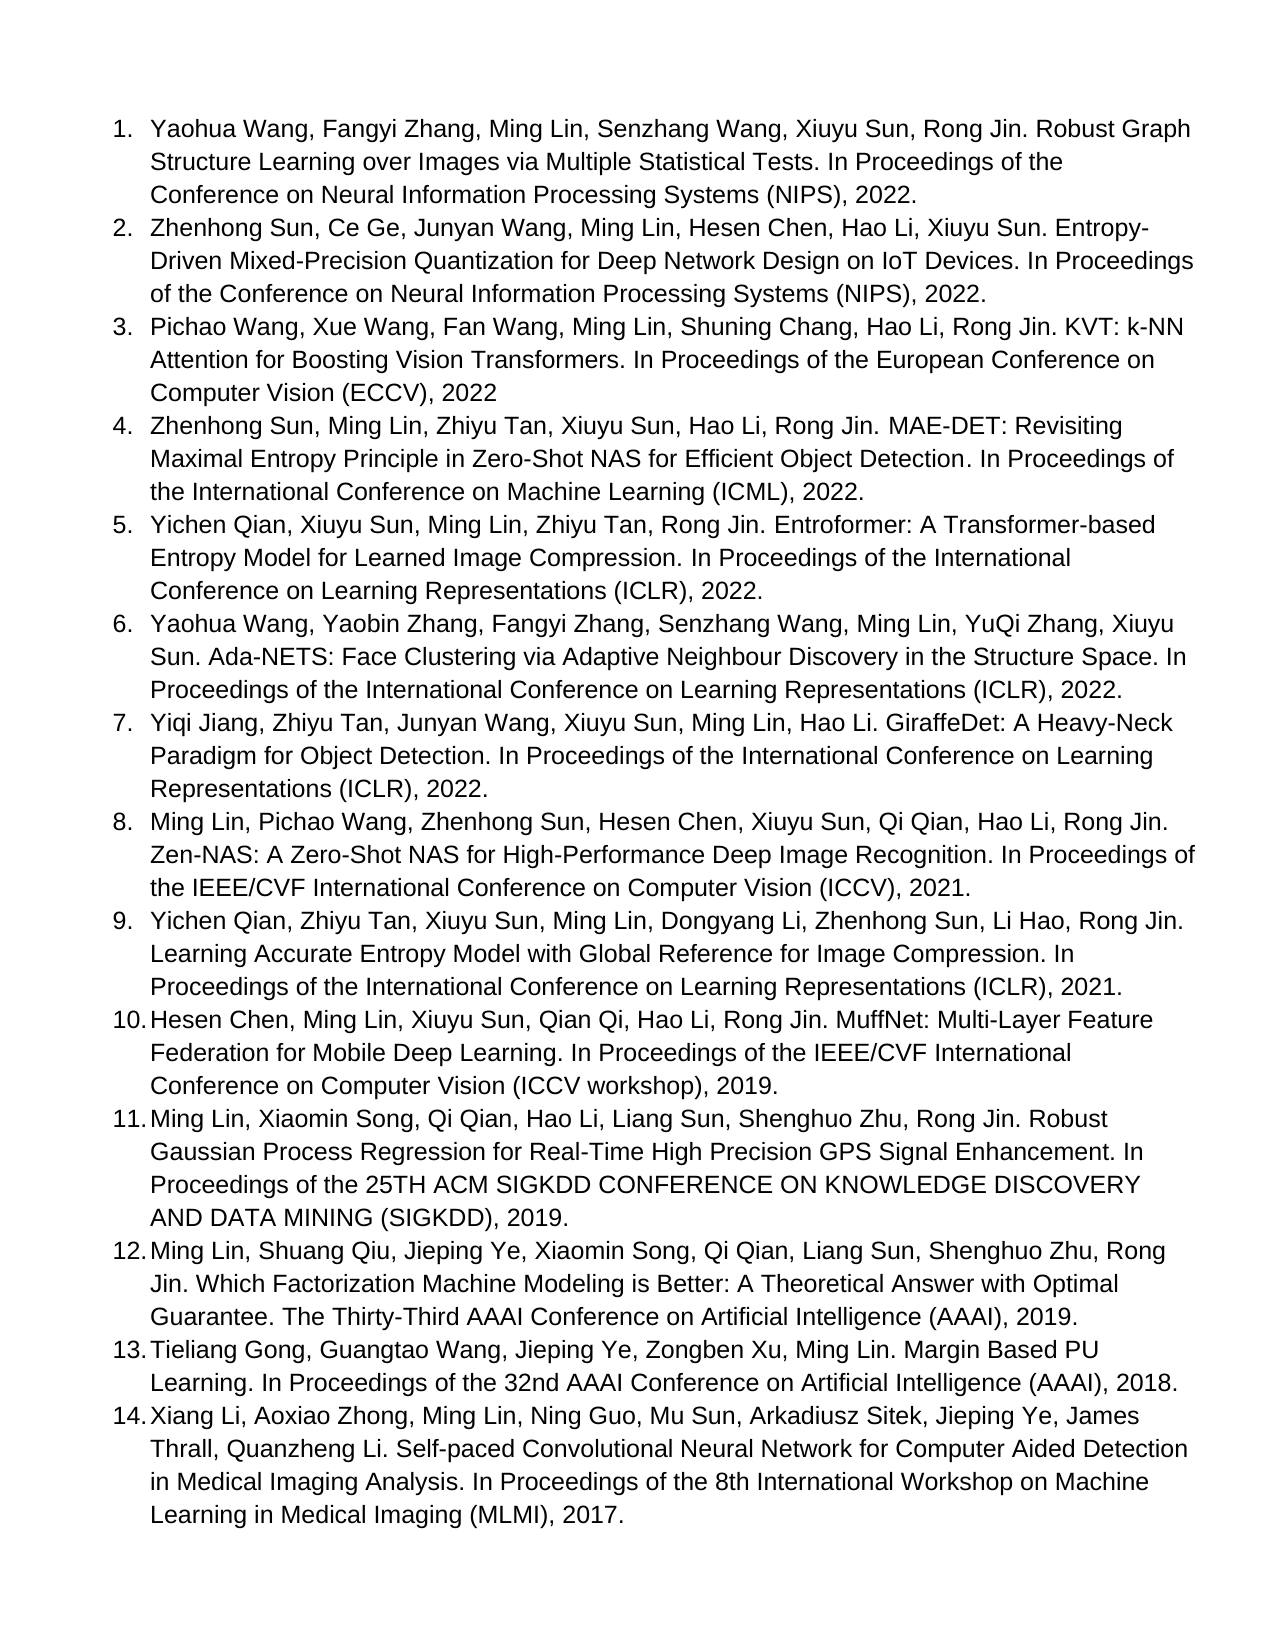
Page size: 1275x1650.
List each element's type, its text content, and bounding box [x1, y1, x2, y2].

list Ming Lin, Pichao Wang, Zhenhong Sun, Hesen Chen, Xiuyu Sun, Qi Qian, Hao Li, Rong Jin. Zen-NAS: A Zero-Shot NAS for High-Performance Deep Image Recognition. In Proceedings of the IEEE/CVF International Conference on Computer Vision (ICCV), 2021. [112, 807, 1200, 902]
list Pichao Wang, Xue Wang, Fan Wang, Ming Lin, Shuning Chang, Hao Li, Rong Jin. KVT: k-NN Attention for Boosting Vision Transformers. In Proceedings of the European Conference on Computer Vision (ECCV), 2022 [112, 312, 1200, 406]
list Xiang Li, Aoxiao Zhong, Ming Lin, Ning Guo, Mu Sun, Arkadiusz Sitek, Jieping Ye, James Thrall, Quanzheng Li. Self-paced Convolutional Neural Network for Computer Aided Detection in Medical Imaging Analysis. In Proceedings of the 8th International Workshop on Machine Learning in Medical Imaging (MLMI), 2017. [112, 1401, 1200, 1529]
list Zhenhong Sun, Ce Ge, Junyan Wang, Ming Lin, Hesen Chen, Hao Li, Xiuyu Sun. Entropy-Driven Mixed-Precision Quantization for Deep Network Design on IoT Devices. In Proceedings of the Conference on Neural Information Processing Systems (NIPS), 2022. [112, 213, 1200, 307]
list Yichen Qian, Zhiyu Tan, Xiuyu Sun, Ming Lin, Dongyang Li, Zhenhong Sun, Li Hao, Rong Jin. Learning Accurate Entropy Model with Global Reference for Image Compression. In Proceedings of the International Conference on Learning Representations (ICLR), 2021. [112, 906, 1200, 1001]
list Ming Lin, Shuang Qiu, Jieping Ye, Xiaomin Song, Qi Qian, Liang Sun, Shenghuo Zhu, Rong Jin. Which Factorization Machine Modeling is Better: A Theoretical Answer with Optimal Guarantee. The Thirty-Third AAAI Conference on Artificial Intelligence (AAAI), 2019. [112, 1236, 1200, 1331]
list Yiqi Jiang, Zhiyu Tan, Junyan Wang, Xiuyu Sun, Ming Lin, Hao Li. GiraffeDet: A Heavy-Neck Paradigm for Object Detection. In Proceedings of the International Conference on Learning Representations (ICLR), 2022. [112, 708, 1200, 803]
list Tieliang Gong, Guangtao Wang, Jieping Ye, Zongben Xu, Ming Lin. Margin Based PU Learning. In Proceedings of the 32nd AAAI Conference on Artificial Intelligence (AAAI), 2018. [112, 1335, 1200, 1397]
list Yaohua Wang, Fangyi Zhang, Ming Lin, Senzhang Wang, Xiuyu Sun, Rong Jin. Robust Graph Structure Learning over Images via Multiple Statistical Tests. In Proceedings of the Conference on Neural Information Processing Systems (NIPS), 2022. [112, 113, 1200, 208]
list Yichen Qian, Xiuyu Sun, Ming Lin, Zhiyu Tan, Rong Jin. Entroformer: A Transformer-based Entropy Model for Learned Image Compression. In Proceedings of the International Conference on Learning Representations (ICLR), 2022. [112, 510, 1200, 604]
list Yaohua Wang, Yaobin Zhang, Fangyi Zhang, Senzhang Wang, Ming Lin, YuQi Zhang, Xiuyu Sun. Ada-NETS: Face Clustering via Adaptive Neighbour Discovery in the Structure Space. In Proceedings of the International Conference on Learning Representations (ICLR), 2022. [112, 609, 1200, 704]
list Zhenhong Sun, Ming Lin, Zhiyu Tan, Xiuyu Sun, Hao Li, Rong Jin. MAE-DET: Revisiting Maximal Entropy Principle in Zero-Shot NAS for Efficient Object Detection. In Proceedings of the International Conference on Machine Learning (ICML), 2022. [112, 411, 1200, 506]
list Ming Lin, Xiaomin Song, Qi Qian, Hao Li, Liang Sun, Shenghuo Zhu, Rong Jin. Robust Gaussian Process Regression for Real-Time High Precision GPS Signal Enhancement. In Proceedings of the 25TH ACM SIGKDD CONFERENCE ON KNOWLEDGE DISCOVERY AND DATA MINING (SIGKDD), 2019. [112, 1104, 1200, 1232]
list Hesen Chen, Ming Lin, Xiuyu Sun, Qian Qi, Hao Li, Rong Jin. MuffNet: Multi-Layer Feature Federation for Mobile Deep Learning. In Proceedings of the IEEE/CVF International Conference on Computer Vision (ICCV workshop), 2019. [112, 1005, 1200, 1100]
